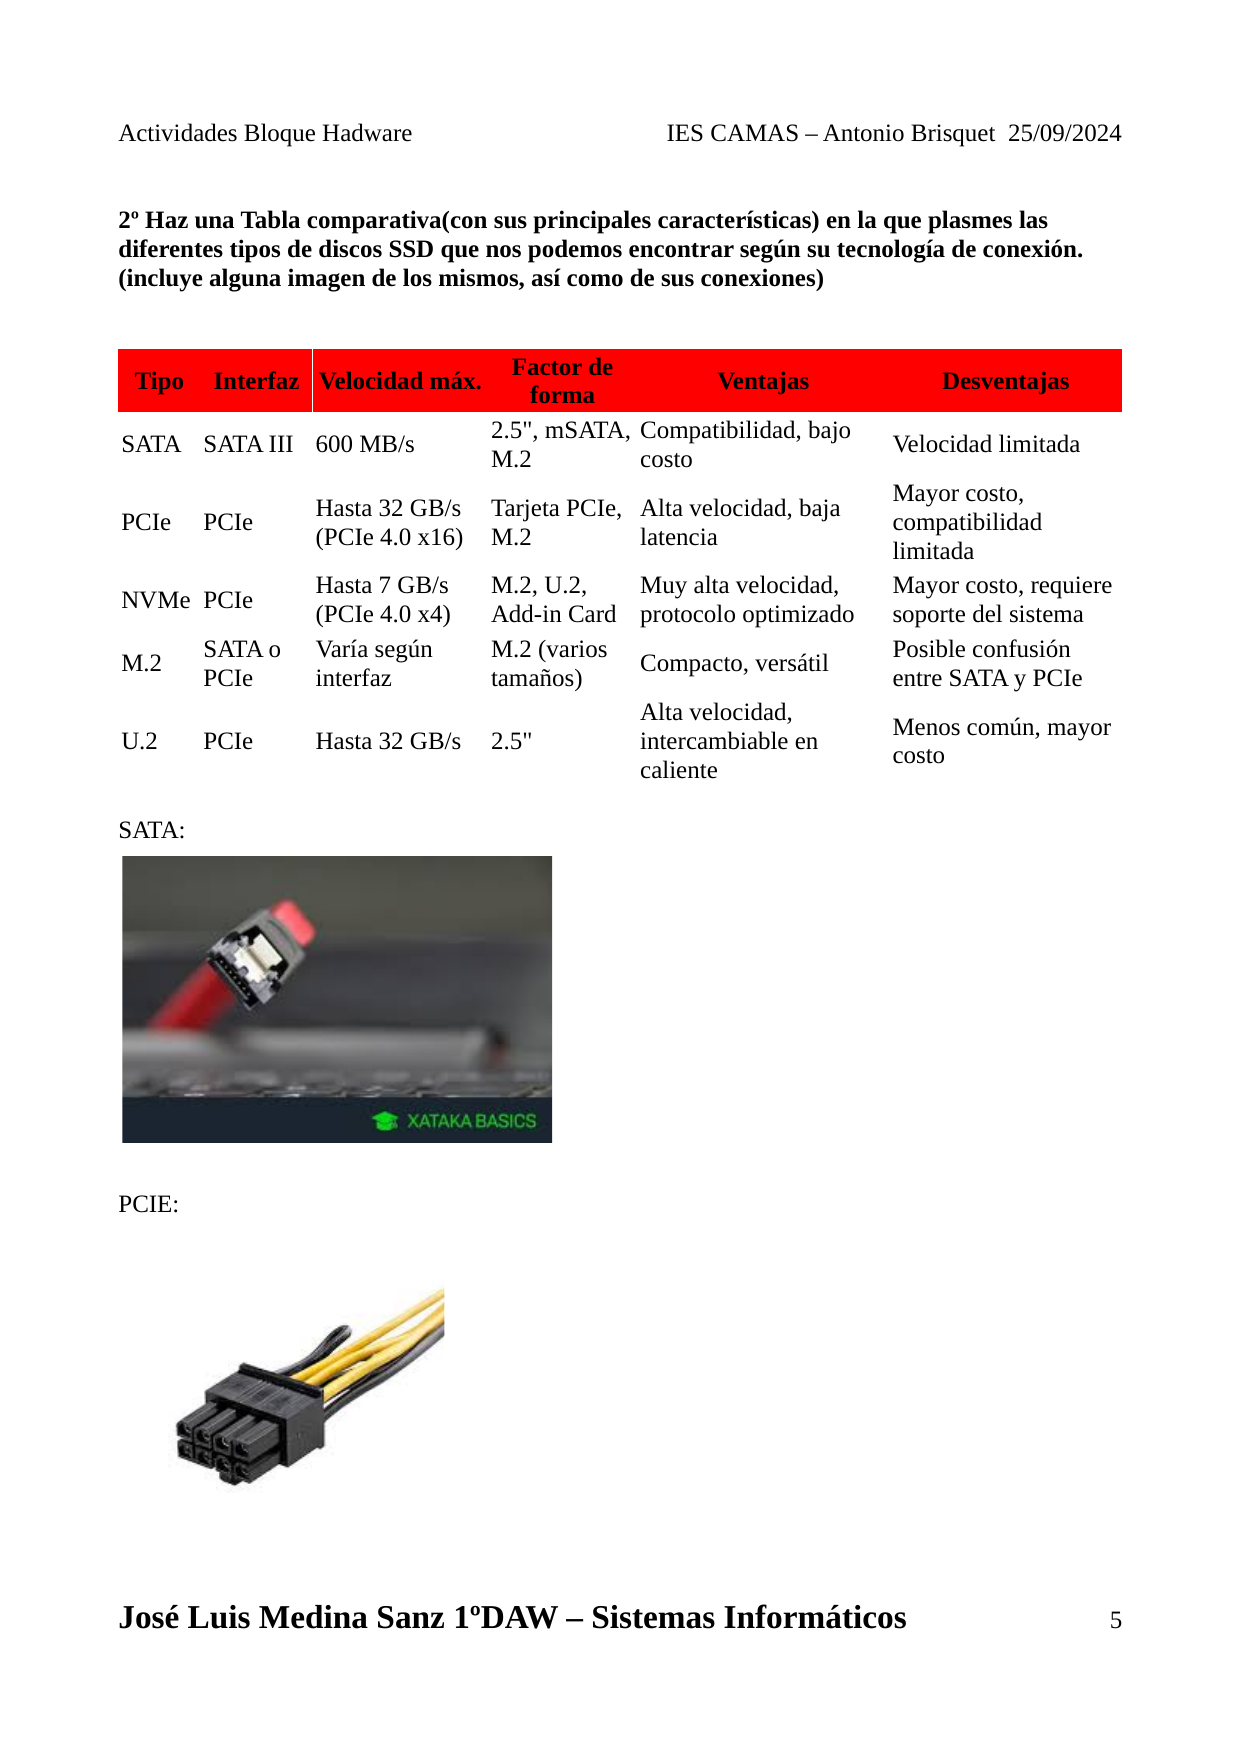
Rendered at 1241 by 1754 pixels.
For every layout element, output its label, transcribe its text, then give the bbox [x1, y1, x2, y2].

table_cell 2.5" [488, 694, 637, 786]
table_cell SATA [118, 412, 200, 476]
text PCIE: [118, 1189, 1122, 1218]
text SATA: [118, 815, 1122, 844]
table_cell NVMe [118, 568, 200, 631]
table_cell Varía según interfaz [313, 631, 488, 694]
table_cell 600 MB/s [313, 412, 488, 476]
table_cell SATA o PCIe [200, 631, 312, 694]
table_cell M.2 [118, 631, 200, 694]
table_cell M.2 (varios tamaños) [488, 631, 637, 694]
table_header Desventajas [889, 349, 1122, 412]
table_header Velocidad máx. [313, 349, 488, 412]
table_cell PCIe [200, 568, 312, 631]
table_cell PCIe [200, 694, 312, 786]
table_cell Posible confusión entre SATA y PCIe [889, 631, 1122, 694]
picture [109, 1242, 445, 1578]
table_cell Tarjeta PCIe, M.2 [488, 476, 637, 568]
table_cell Mayor costo, requiere soporte del sistema [889, 568, 1122, 631]
picture [122, 856, 553, 1143]
table_cell Hasta 7 GB/s (PCIe 4.0 x4) [313, 568, 488, 631]
table_header Ventajas [637, 349, 889, 412]
table_header Tipo [118, 349, 200, 412]
table_cell Alta velocidad, baja latencia [637, 476, 889, 568]
table_cell Muy alta velocidad, protocolo optimizado [637, 568, 889, 631]
table_cell Hasta 32 GB/s (PCIe 4.0 x16) [313, 476, 488, 568]
table_cell Menos común, mayor costo [889, 694, 1122, 786]
table_header Factor de forma [488, 349, 637, 412]
table_cell Velocidad limitada [889, 412, 1122, 476]
table_cell U.2 [118, 694, 200, 786]
text 2º Haz una Tabla comparativa(con sus principales características) en la que plasmes las diferentes tipos de discos SSD que nos podemos encontrar según su tecnología de conexión.(incluye alguna imagen de los mismos, así como de sus conexiones) [118, 176, 1122, 320]
table_cell Compatibilidad, bajo costo [637, 412, 889, 476]
table_cell PCIe [200, 476, 312, 568]
table_header Interfaz [200, 349, 312, 412]
table_cell PCIe [118, 476, 200, 568]
table_cell Compacto, versátil [637, 631, 889, 694]
table_cell SATA III [200, 412, 312, 476]
table_cell Alta velocidad, intercambiable en caliente [637, 694, 889, 786]
table_cell M.2, U.2, Add-in Card [488, 568, 637, 631]
table_cell Mayor costo, compatibilidad limitada [889, 476, 1122, 568]
table_cell Hasta 32 GB/s [313, 694, 488, 786]
table_cell 2.5", mSATA, M.2 [488, 412, 637, 476]
